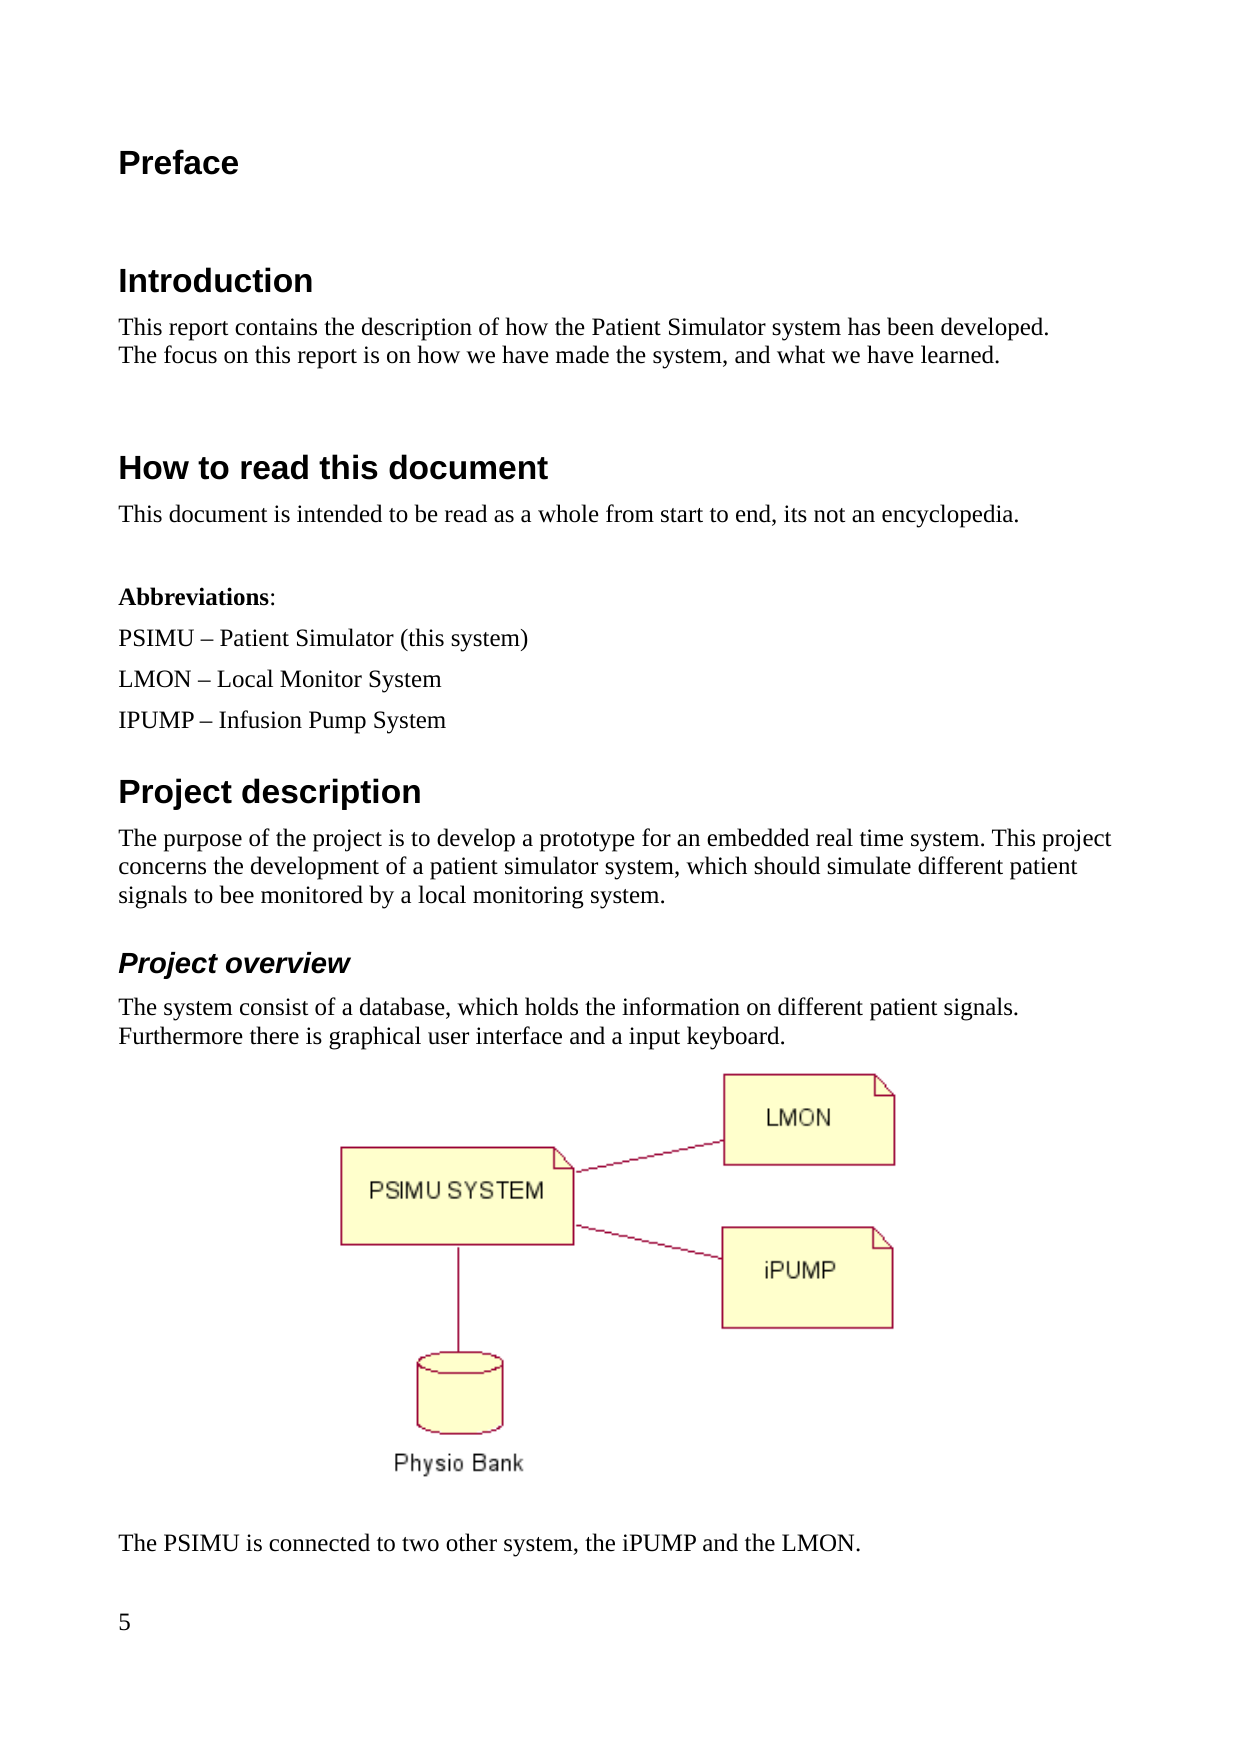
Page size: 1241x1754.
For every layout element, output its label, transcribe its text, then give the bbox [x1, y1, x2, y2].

subtitle How to read this document [118, 448, 1122, 487]
text The purpose of the project is to develop a prototype for an embedded real time system. This project concerns the development of a patient simulator system, which should simulate different patient signals to bee monitored by a local monitoring system. [118, 823, 1122, 909]
picture [316, 1062, 924, 1487]
text Abbreviations: [118, 582, 1122, 610]
text IPUMP – Infusion Pump System [118, 705, 1122, 734]
text LMON – Local Monitor System [118, 664, 1122, 693]
text PSIMU – Patient Simulator (this system) [118, 623, 1122, 652]
subtitle Introduction [118, 261, 1122, 299]
text The system consist of a database, which holds the information on different patient signals. Furthermore there is graphical user interface and a input keyboard. [118, 992, 1122, 1050]
subtitle Project description [118, 772, 1122, 810]
subtitle Project overview [118, 946, 1122, 980]
subtitle Preface [118, 143, 1122, 182]
text The PSIMU is connected to two other system, the iPUMP and the LMON. [118, 1528, 1122, 1557]
text This report contains the description of how the Patient Simulator system has been developed. The focus on this report is on how we have made the system, and what we have learned. [118, 312, 1122, 369]
text This document is intended to be read as a whole from start to end, its not an encyclopedia. [118, 499, 1122, 528]
